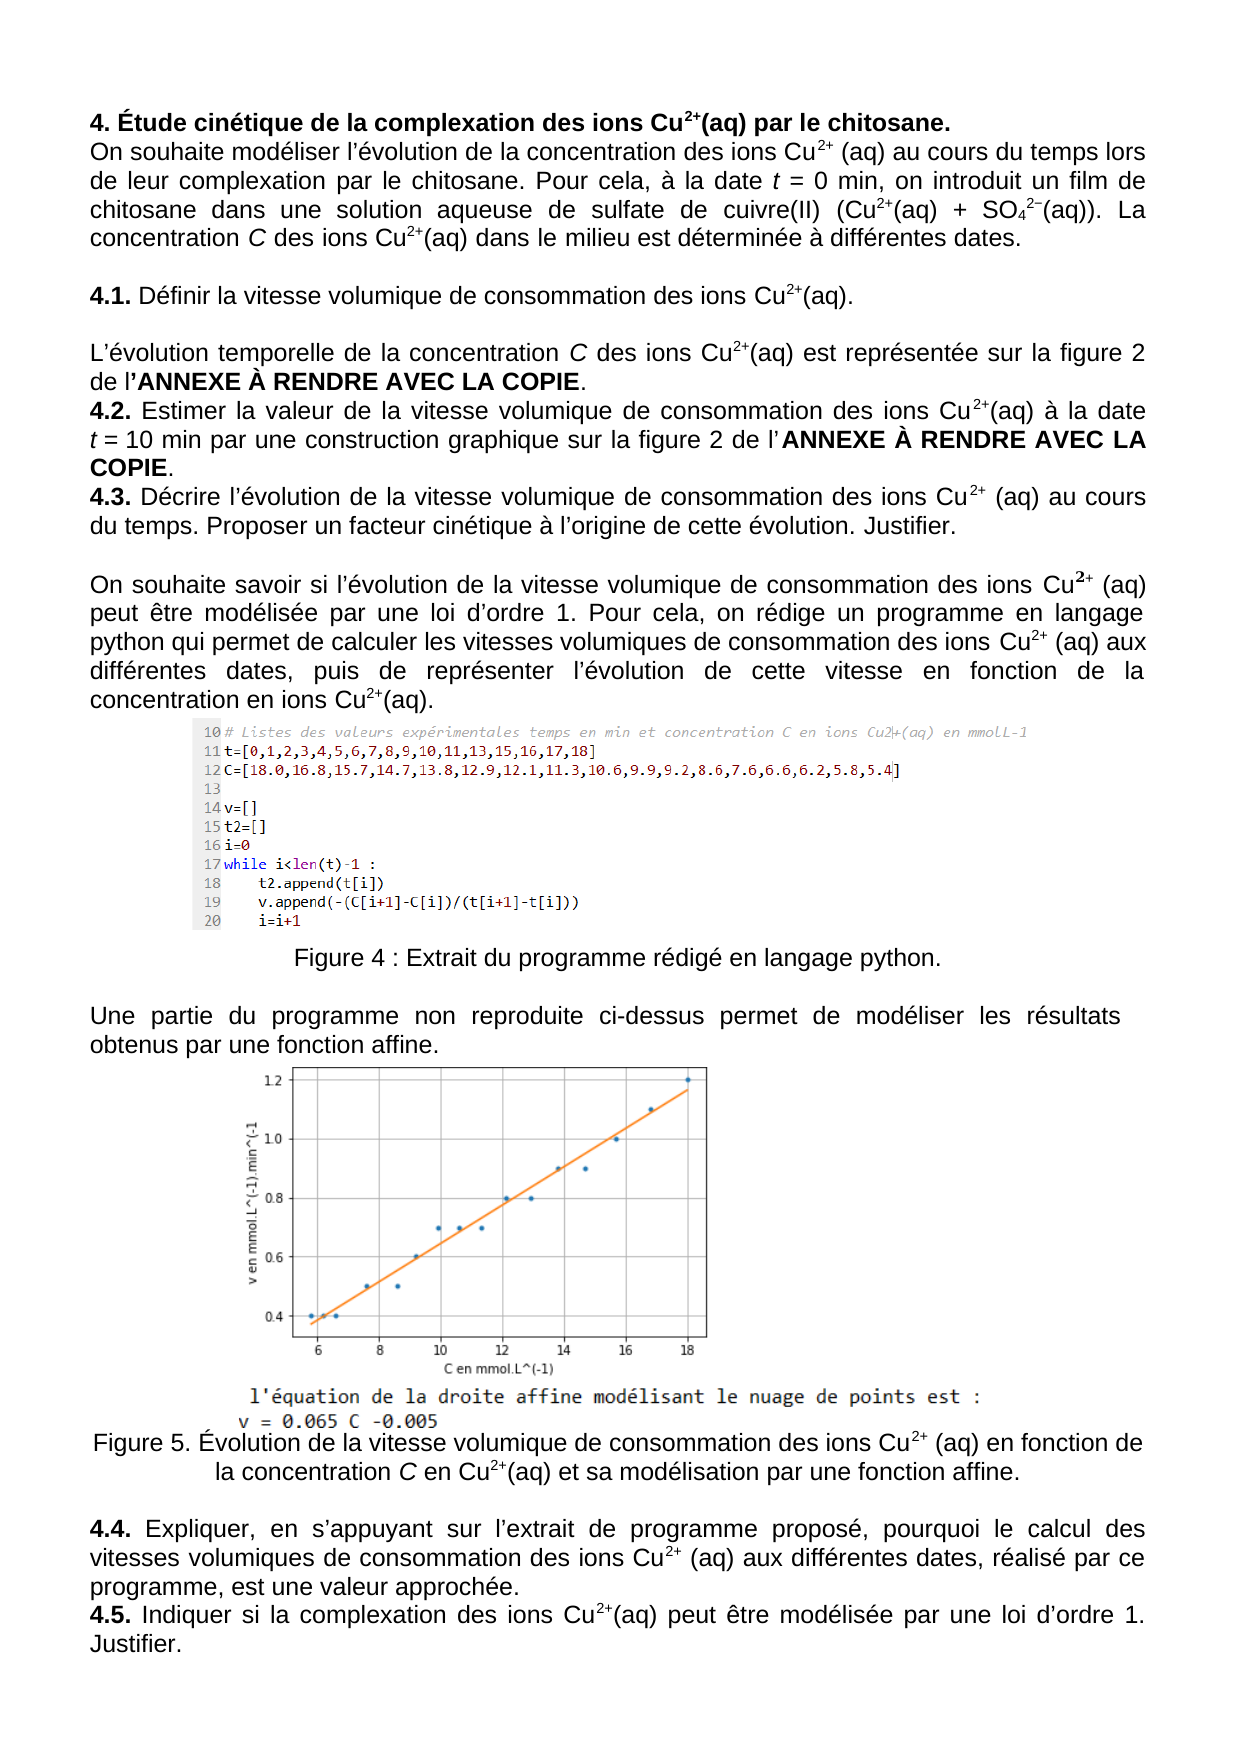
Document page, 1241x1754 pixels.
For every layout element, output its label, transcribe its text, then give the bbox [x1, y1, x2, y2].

text L’évolution temporelle de la concentration C des ions Cu2+(aq) est représentée sur la figure 2 de l’ANNEXE À RENDRE AVEC LA COPIE. [89, 338, 1146, 396]
text Figure 5. Évolution de la vitesse volumique de consommation des ions Cu2+ (aq) en fonction de la concentration C en Cu2+(aq) et sa modélisation par une fonction affine. [89, 1058, 1146, 1485]
picture [238, 1067, 979, 1428]
text 4.1. Définir la vitesse volumique de consommation des ions Cu2+(aq). [89, 281, 1146, 309]
text 4.2. Estimer la valeur de la vitesse volumique de consommation des ions Cu2+(aq) à la date t = 10 min par une construction graphique sur la figure 2 de l’ANNEXE À RENDRE AVEC LA COPIE. [89, 396, 1146, 482]
text 4. Étude cinétique de la complexation des ions Cu2+(aq) par le chitosane. [89, 108, 1146, 137]
text 4.5. Indiquer si la complexation des ions Cu2+(aq) peut être modélisée par une loi d’ordre 1. Justifier. [89, 1600, 1146, 1658]
picture [192, 718, 1026, 930]
list 4.3. Décrire l’évolution de la vitesse volumique de consommation des ions Cu2+ (aq) au cours du temps. Proposer un facteur cinétique à l’origine de cette évolution. Justifier. [89, 482, 1146, 539]
text On souhaite modéliser l’évolution de la concentration des ions Cu2+ (aq) au cours du temps lors de leur complexation par le chitosane. Pour cela, à la date t = 0 min, on introduit un film de chitosane dans une solution aqueuse de sulfate de cuivre(II) (Cu2+(aq) + SO42−(aq)). La concentration C des ions Cu2+(aq) dans le milieu est déterminée à différentes dates. [89, 137, 1146, 252]
text On souhaite savoir si l’évolution de la vitesse volumique de consommation des ions Cu𝟐+ (aq) peut être modélisée par une loi d’ordre 1. Pour cela, on rédige un programme en langage python qui permet de calculer les vitesses volumiques de consommation des ions Cu2+ (aq) aux différentes dates, puis de représenter l’évolution de cette vitesse en fonction de la concentration en ions Cu2+(aq). [89, 568, 1146, 713]
text Figure 4 : Extrait du programme rédigé en langage python. [89, 943, 1146, 972]
text 4.4. Expliquer, en s’appuyant sur l’extrait de programme proposé, pourquoi le calcul des vitesses volumiques de consommation des ions Cu2+ (aq) aux différentes dates, réalisé par ce programme, est une valeur approchée. [89, 1514, 1146, 1600]
text Une partie du programme non reproduite ci-dessus permet de modéliser les résultats obtenus par une fonction affine. [89, 1001, 1123, 1058]
